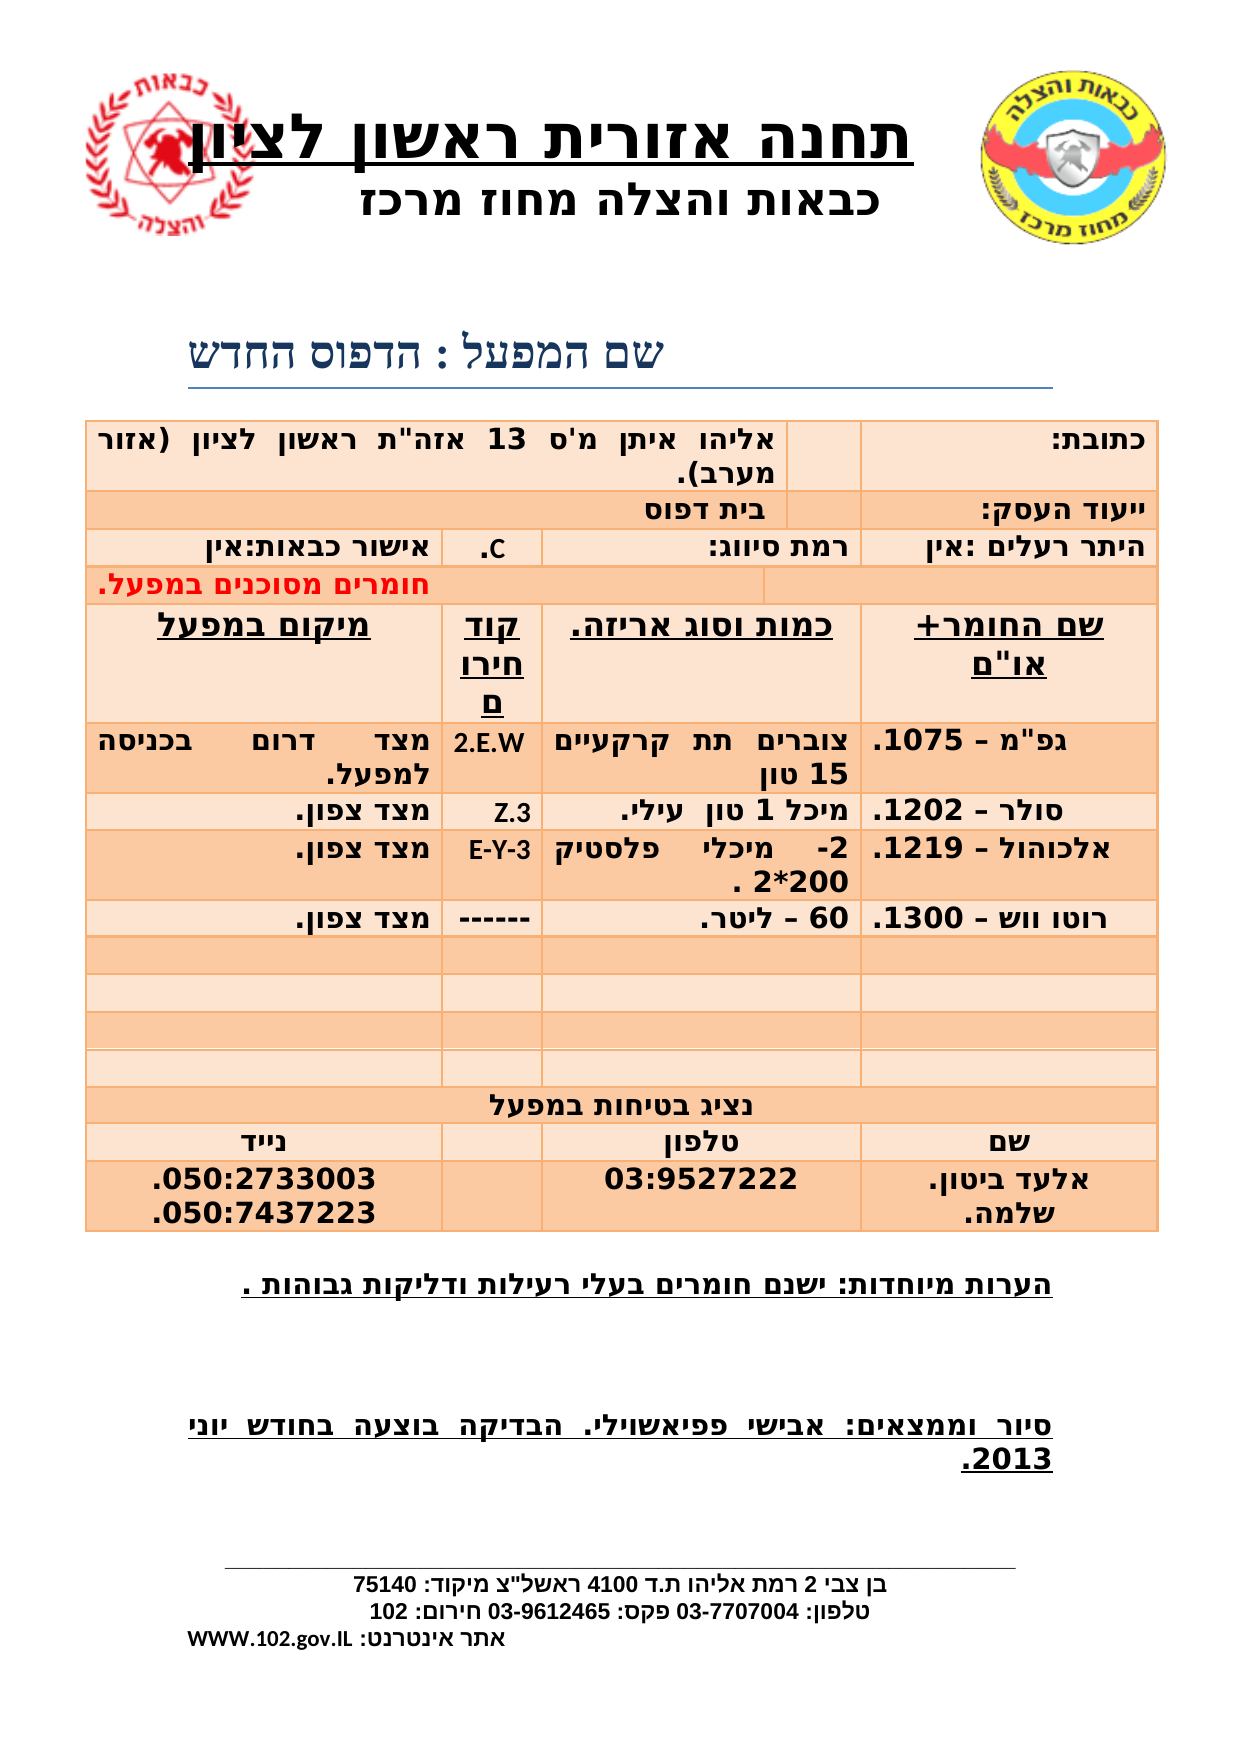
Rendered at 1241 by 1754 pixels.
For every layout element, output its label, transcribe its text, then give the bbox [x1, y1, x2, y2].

table_cell צוברים תת קרקעיים 15 טון [543, 724, 860, 792]
table_cell נייד [87, 1124, 441, 1160]
table_cell [443, 975, 541, 1011]
table_cell C. [443, 530, 541, 565]
table_cell [443, 1124, 541, 1160]
table_cell מצד דרום בכניסה למפעל. [87, 724, 441, 792]
table_cell [87, 1051, 441, 1086]
table_cell ------ [443, 901, 541, 935]
table_cell בית דפוס [87, 492, 786, 528]
table_cell שם החומר+ או"ם [862, 605, 1156, 722]
table_cell אלעד ביטון. שלמה. [862, 1162, 1156, 1230]
table_cell כמות וסוג אריזה. [543, 605, 860, 722]
table_cell נציג בטיחות במפעל [87, 1088, 1156, 1122]
text סיור וממצאים: אבישי פפיאשוילי. הבדיקה בוצעה בחודש יוני 2013. [187, 1408, 1053, 1476]
table_cell רמת סיווג: [543, 530, 860, 565]
table_cell [862, 975, 1156, 1011]
text הערות מיוחדות: ישנם חומרים בעלי רעילות ודליקות גבוהות . [187, 1268, 1053, 1302]
table_cell מצד צפון. [87, 831, 441, 899]
text שם המפעל : הדפוס החדש [187, 326, 1053, 389]
table_cell מצד צפון. [87, 794, 441, 829]
table_cell [862, 1051, 1156, 1086]
table_cell גפ"מ – 1075. [862, 724, 1156, 792]
table_cell [765, 568, 1156, 603]
table_cell טלפון [543, 1124, 860, 1160]
table_cell [443, 938, 541, 973]
table_cell [788, 492, 860, 528]
table_cell מיקום במפעל [87, 605, 441, 722]
table_cell 2.E.W [443, 724, 541, 792]
table_cell ייעוד העסק: [862, 492, 1156, 528]
table_cell [543, 1013, 860, 1048]
table_cell [443, 1013, 541, 1048]
table_cell סולר – 1202. [862, 794, 1156, 829]
table_header [788, 422, 860, 490]
table_cell [87, 975, 441, 1011]
table_cell שם [862, 1124, 1156, 1160]
table_cell Z.3 [443, 794, 541, 829]
table_cell רוטו ווש – 1300. [862, 901, 1156, 935]
table_cell מצד צפון. [87, 901, 441, 935]
table_cell [443, 1051, 541, 1086]
table_cell חומרים מסוכנים במפעל. [87, 568, 763, 603]
table_cell אלכוהול – 1219. [862, 831, 1156, 899]
table_cell [543, 975, 860, 1011]
table_header אליהו איתן מ'ס 13 אזה"ת ראשון לציון (אזור מערב). [87, 422, 786, 490]
table_cell קוד חירום [443, 605, 541, 722]
table_cell 60 – ליטר. [543, 901, 860, 935]
table_cell [87, 938, 441, 973]
table_cell [443, 1162, 541, 1230]
table_cell [543, 1051, 860, 1086]
table_header כתובת: [862, 422, 1156, 490]
table_cell [862, 1013, 1156, 1048]
table_cell E-Y-3 [443, 831, 541, 899]
table_cell היתר רעלים :אין [862, 530, 1156, 565]
table_cell [87, 1013, 441, 1048]
table_cell 03:9527222 [543, 1162, 860, 1230]
table_cell 2- מיכלי פלסטיק 200*2 . [543, 831, 860, 899]
table_cell אישור כבאות:אין [87, 530, 441, 565]
table_cell [543, 938, 860, 973]
table_cell [862, 938, 1156, 973]
table_cell מיכל 1 טון עילי. [543, 794, 860, 829]
table_cell 050:2733003. 050:7437223. [87, 1162, 441, 1230]
